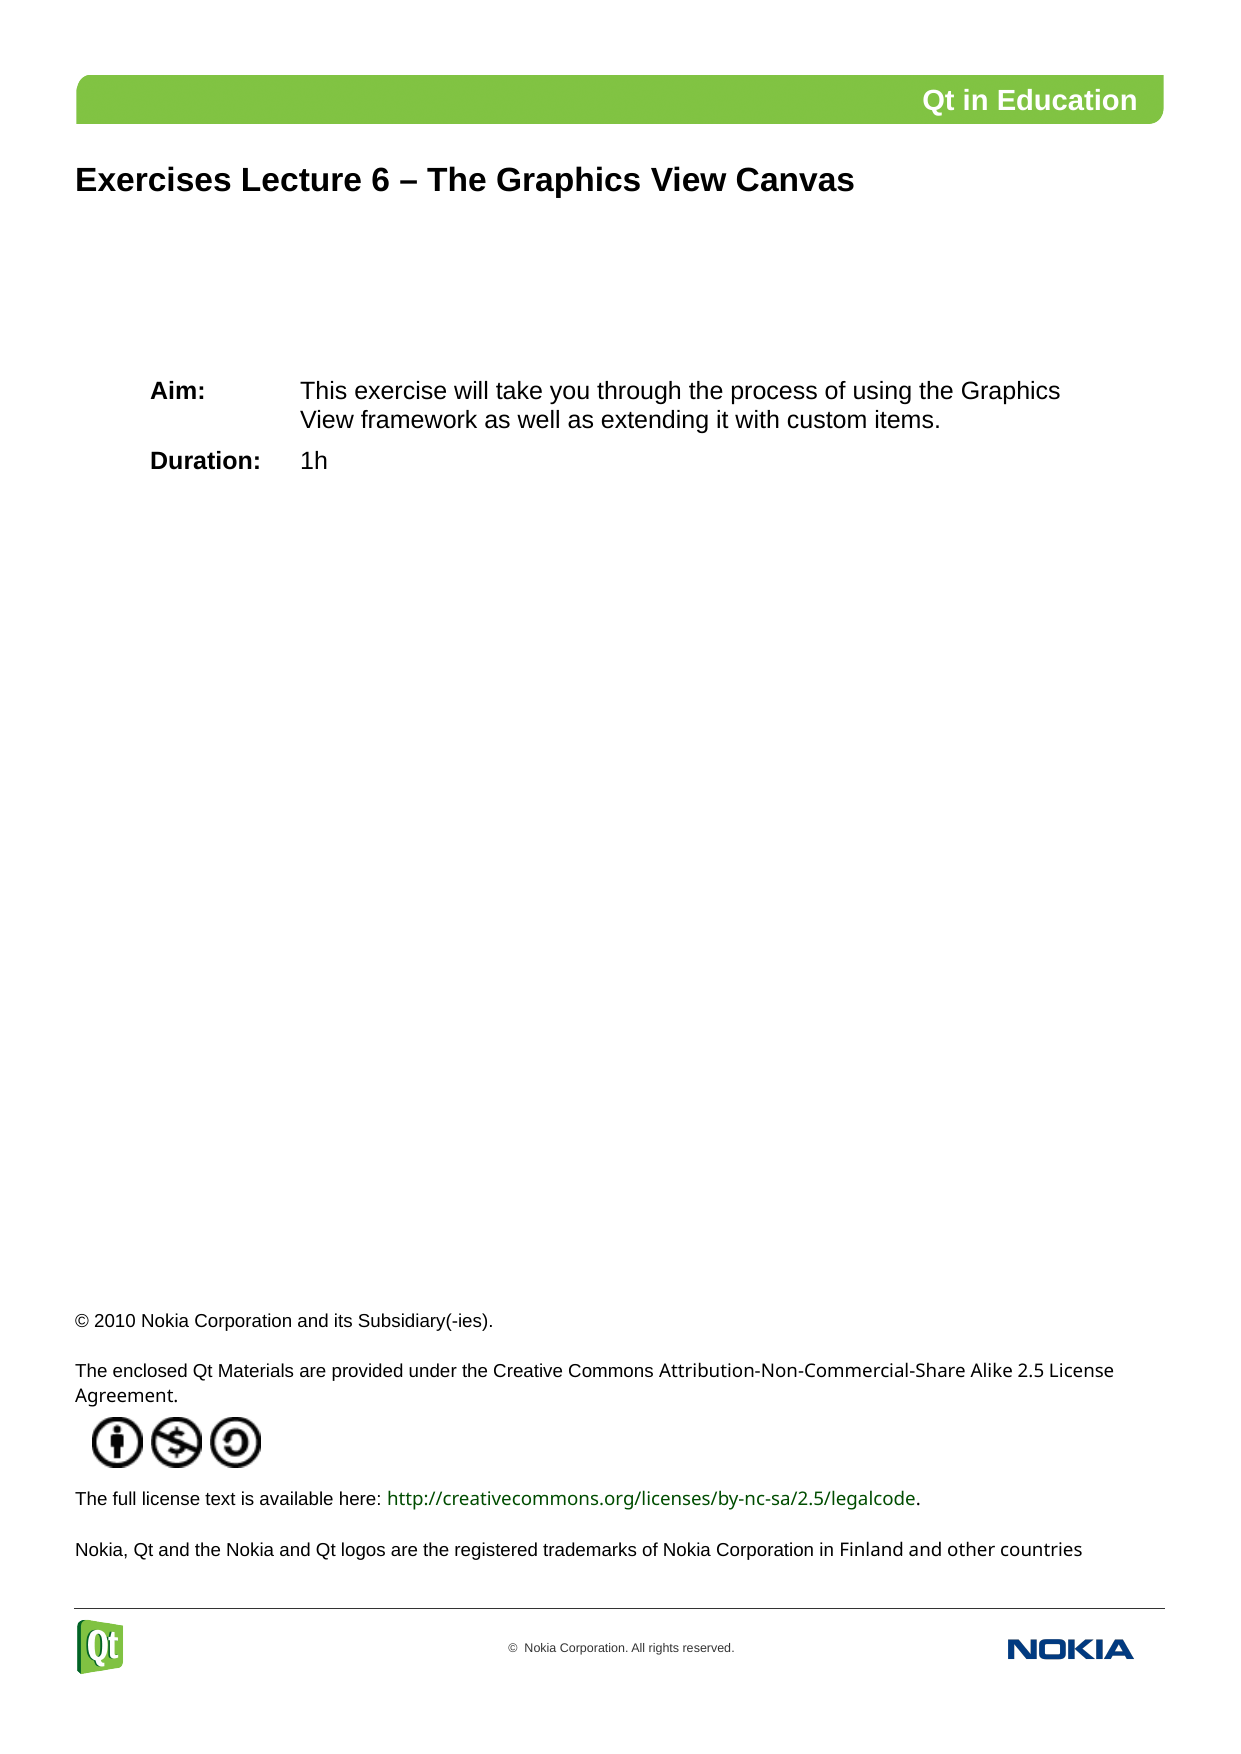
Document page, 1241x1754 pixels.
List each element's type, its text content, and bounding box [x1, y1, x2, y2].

picture [978, 1610, 1164, 1688]
picture [73, 1615, 127, 1679]
text © 2010 Nokia Corporation and its Subsidiary(-ies). [75, 1310, 1165, 1332]
text Nokia, Qt and the Nokia and Qt logos are the registered trademarks of Nokia Corporation in Finland and other countries [75, 1536, 1165, 1561]
picture [76, 75, 1164, 124]
picture [92, 1417, 143, 1468]
text The full license text is available here: http://creativecommons.org/licenses/by-nc-sa/2.5/legalcode. [75, 1485, 1165, 1510]
text The enclosed Qt Materials are provided under the Creative Commons Attribution-Non-Commercial-Share Alike 2.5 License Agreement. [75, 1357, 1165, 1408]
picture [210, 1417, 261, 1468]
text Duration: 1h [150, 446, 1090, 475]
subtitle Exercises Lecture 6 – The Graphics View Canvas [75, 160, 1165, 199]
picture [151, 1417, 202, 1468]
text Aim: This exercise will take you through the process of using the Graphics View framework as well as extending it with custom items. [150, 376, 1090, 434]
